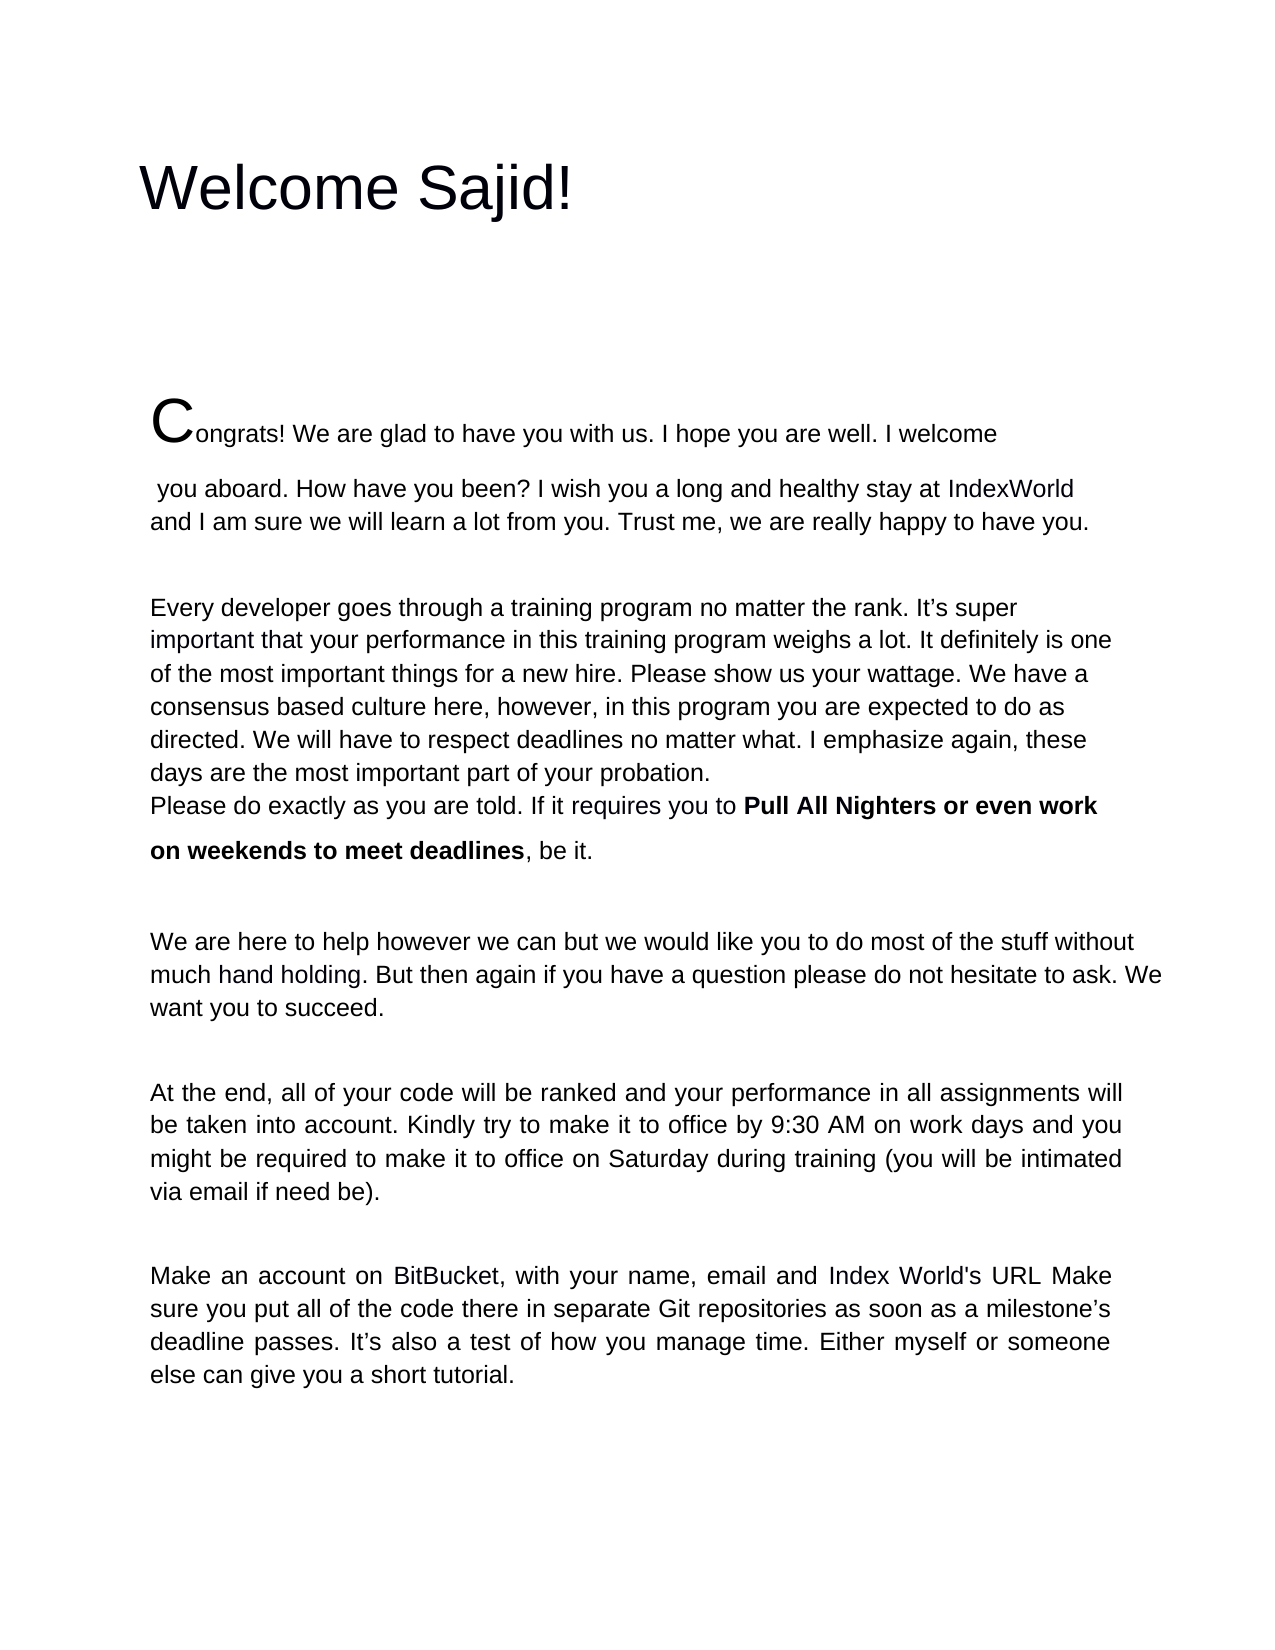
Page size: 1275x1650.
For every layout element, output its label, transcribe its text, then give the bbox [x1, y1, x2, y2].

text We are here to help however we can but we would like you to do most of the stuff without much hand holding. But then again if you have a question please do not hesitate to ask. We want you to succeed. [150, 927, 1177, 1022]
text Congrats! We are glad to have you with us. I hope you are well. I welcome [150, 383, 1118, 455]
text Every developer goes through a training program no matter the rank. It’s super important that your performance in this training program weighs a lot. It definitely is one of the most important things for a new hire. Please show us your wattage. We have a consensus based culture here, however, in this program you are expected to do as directed. We will have to respect deadlines no matter what. I emphasize again, these days are the most important part of your probation. [150, 592, 1118, 786]
title Welcome Sajid! [139, 151, 769, 223]
text you aboard. How have you been? I wish you a long and healthy stay at IndexWorld and I am sure we will learn a lot from you. Trust me, we are really happy to have you. [150, 474, 1118, 536]
text Make an account on BitBucket, with your name, email and Index World's URL Make sure you put all of the code there in separate Git repositories as soon as a milestone’s deadline passes. It’s also a test of how you manage time. Either myself or someone else can give you a short tutorial. [150, 1261, 1112, 1389]
text At the end, all of your code will be ranked and your performance in all assignments will be taken into account. Kindly try to make it to office by 9:30 AM on work days and you might be required to make it to office on Saturday during training (you will be intimated via email if need be). [150, 1077, 1124, 1205]
text Please do exactly as you are told. If it requires you to Pull All Nighters or even work on weekends to meet deadlines, be it. [150, 791, 1103, 865]
